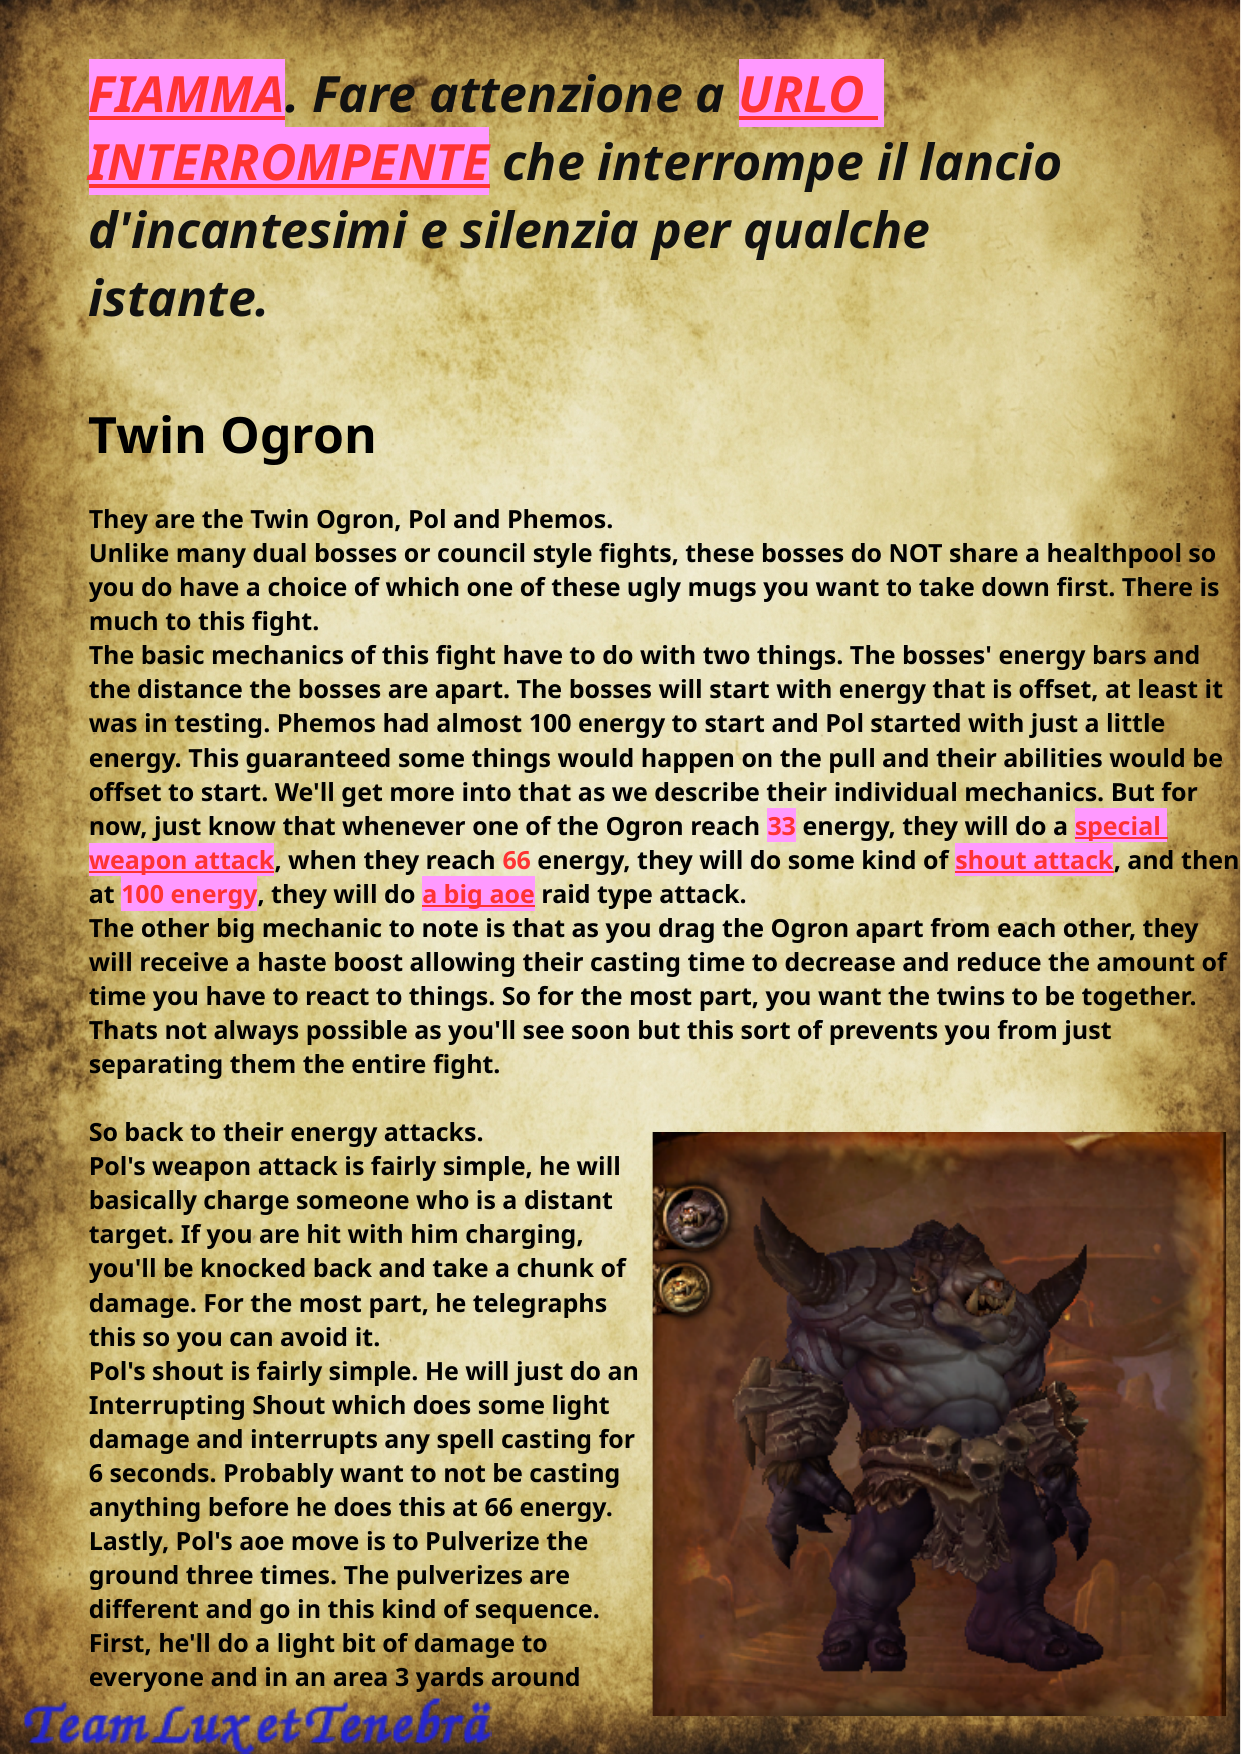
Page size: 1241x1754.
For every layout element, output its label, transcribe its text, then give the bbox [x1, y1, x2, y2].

text Unlike many dual bosses or council style fights, these bosses do NOT share a healthpool so you do have a choice of which one of these ugly mugs you want to take down first. There is much to this fight. [88, 536, 1240, 638]
text Pol's shout is fairly simple. He will just do an Interrupting Shout which does some light damage and interrupts any spell casting for 6 seconds. Probably want to not be casting anything before he does this at 66 energy. [88, 1353, 652, 1524]
text The other big mechanic to note is that as you drag the Ogron apart from each other, they will receive a haste boost allowing their casting time to decrease and reduce the amount of time you have to react to things. So for the most part, you want the twins to be together. Thats not always possible as you'll see soon but this sort of prevents you from just separating them the entire fight. [88, 911, 1240, 1081]
text Pol's weapon attack is fairly simple, he will basically charge someone who is a distant target. If you are hit with him charging, you'll be knocked back and take a chunk of damage. For the most part, he telegraphs this so you can avoid it. [88, 1149, 652, 1353]
text FIAMMA. Fare attenzione a URLO INTERROMPENTE che interrompe il lancio d'incantesimi e silenzia per qualche istante. [88, 59, 1116, 331]
text The basic mechanics of this fight have to do with two things. The bosses' energy bars and the distance the bosses are apart. The bosses will start with energy that is offset, at least it was in testing. Phemos had almost 100 energy to start and Pol started with just a little energy. This guaranteed some things would happen on the pull and their abilities would be offset to start. We'll get more into that as we describe their individual mechanics. But for now, just know that whenever one of the Ogron reach 33 energy, they will do a special weapon attack, when they reach 66 energy, they will do some kind of shout attack, and then at 100 energy, they will do a big aoe raid type attack. [88, 638, 1240, 911]
text Lastly, Pol's aoe move is to Pulverize the ground three times. The pulverizes are different and go in this kind of sequence. First, he'll do a light bit of damage to everyone and in an area 3 yards around [88, 1524, 652, 1694]
text So back to their energy attacks. [88, 1115, 1240, 1149]
text They are the Twin Ogron, Pol and Phemos. [88, 502, 1240, 536]
text Twin Ogron [88, 399, 1240, 468]
picture [0, 0, 1241, 1754]
